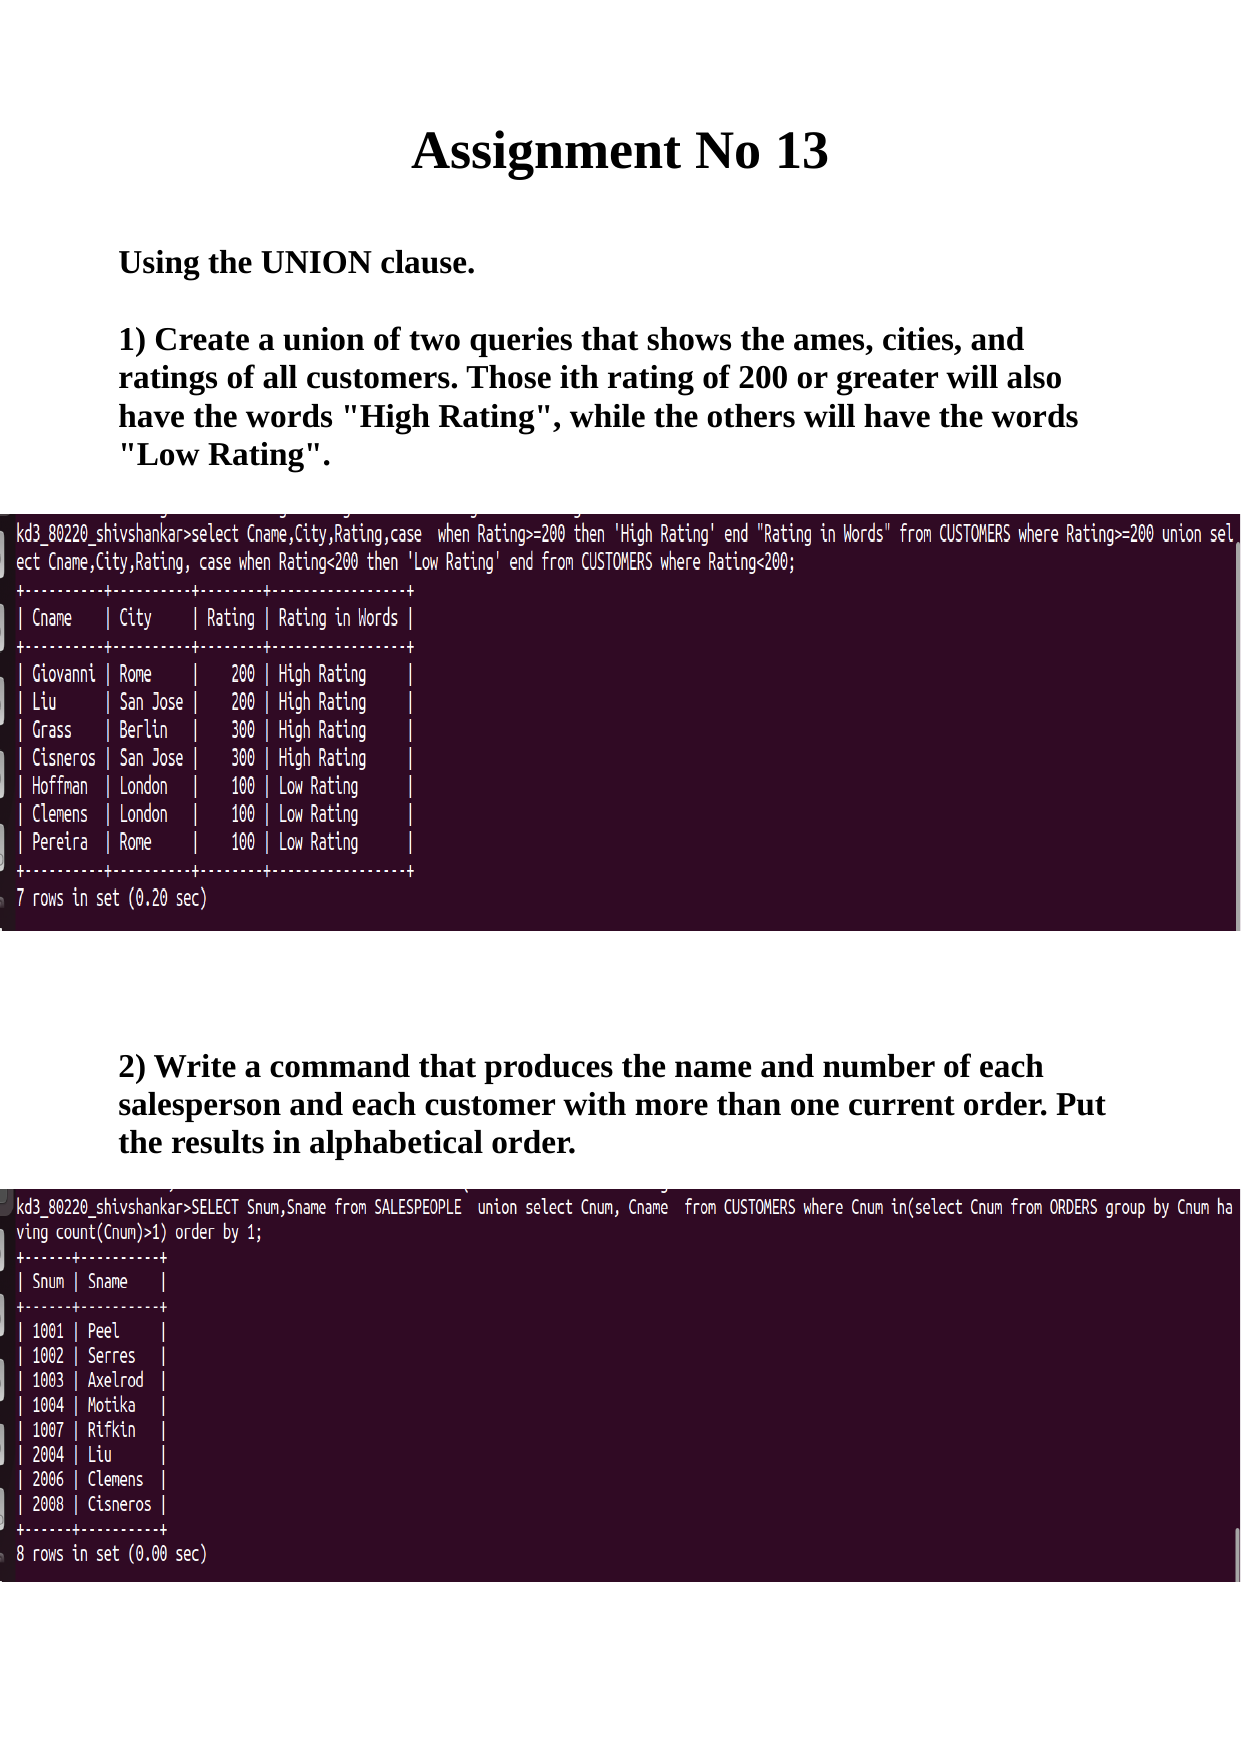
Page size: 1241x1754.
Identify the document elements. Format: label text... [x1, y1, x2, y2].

picture [0, 1189, 1241, 1582]
text Assignment No 13 [118, 118, 1122, 180]
text 1) Create a union of two queries that shows the ames, cities, and ratings of all customers. Those ith rating of 200 or greater will also have the words "High Rating", while the others will have the words "Low Rating". [118, 319, 1122, 473]
text Using the UNION clause. [118, 243, 1122, 281]
picture [0, 514, 1241, 931]
text 2) Write a command that produces the name and number of each salesperson and each customer with more than one current order. Put the results in alphabetical order. [118, 1046, 1122, 1161]
